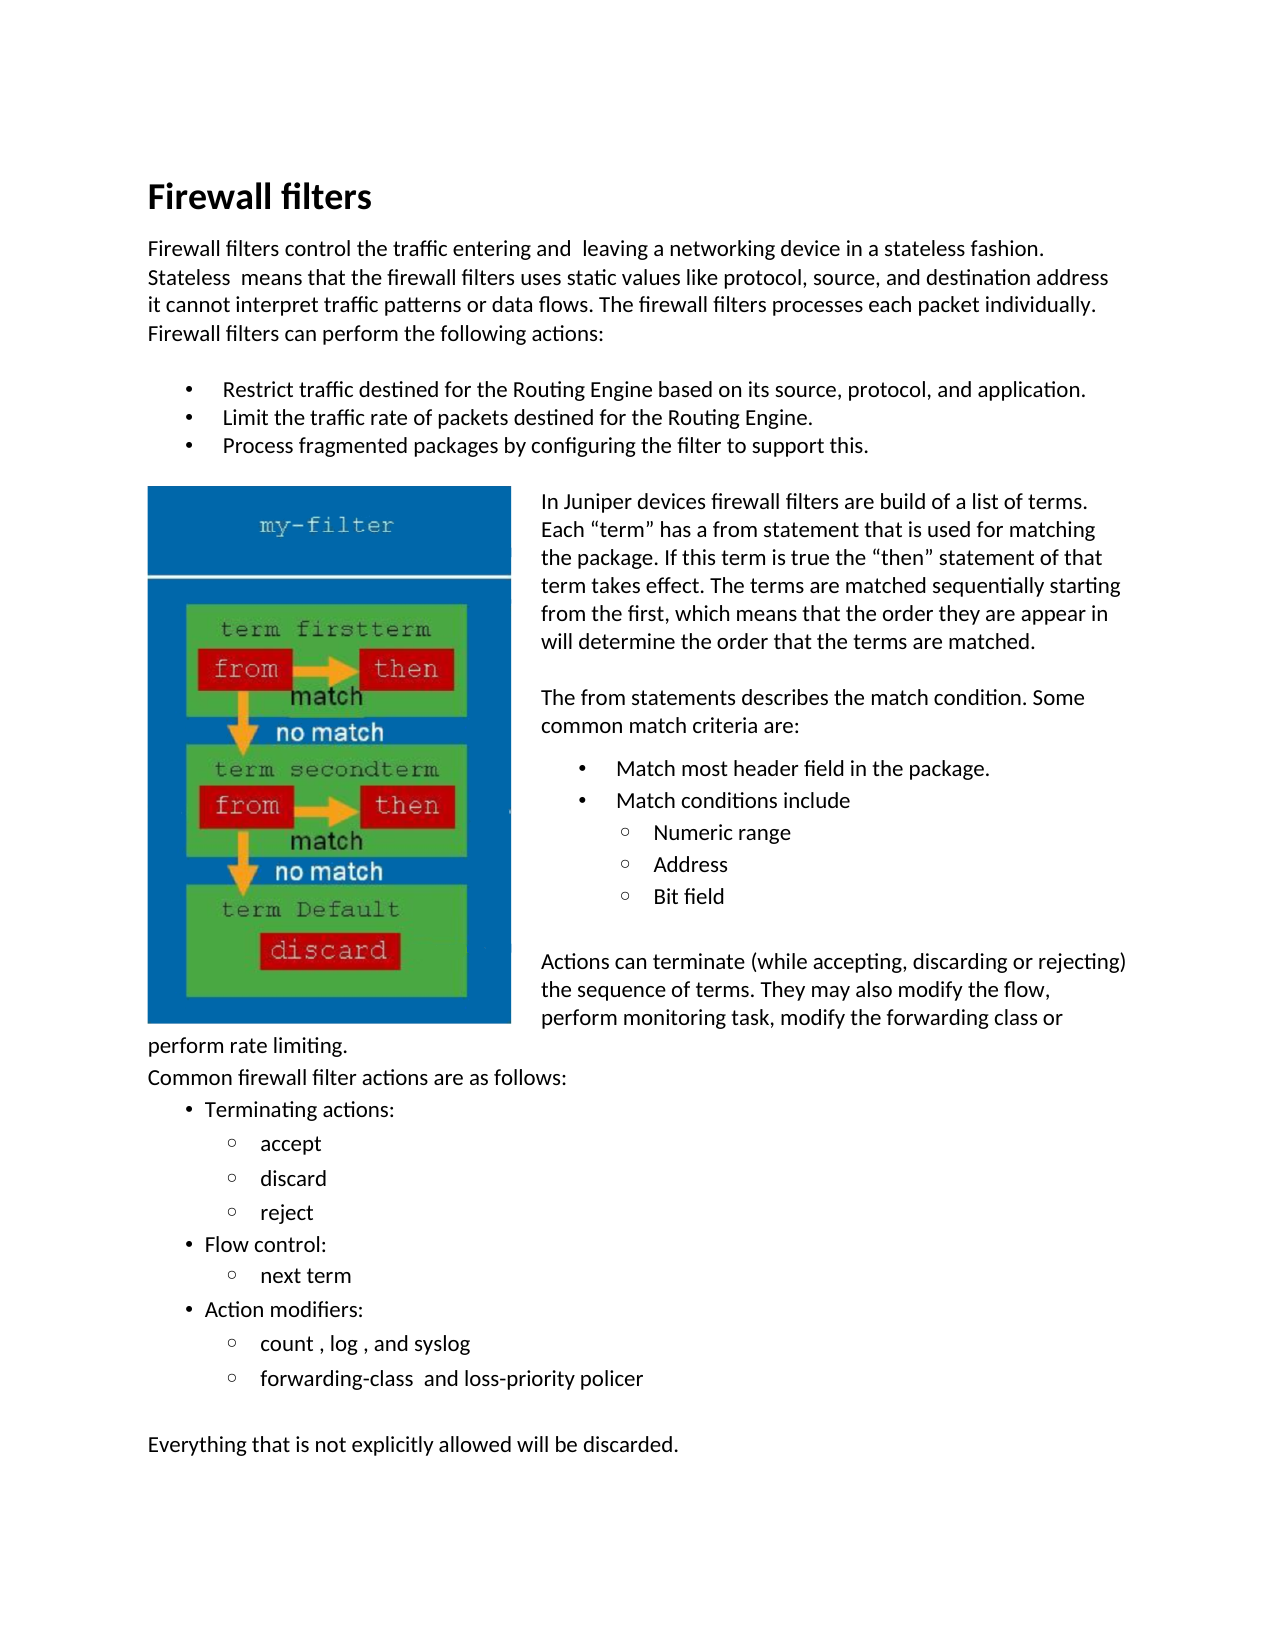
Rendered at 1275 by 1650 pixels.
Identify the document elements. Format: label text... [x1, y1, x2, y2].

text Everything that is not explicitly allowed will be discarded. [148, 1430, 1127, 1458]
list Process fragmented packages by configuring the filter to support this. [185, 431, 1127, 459]
text Common firewall filter actions are as follows: [148, 1063, 1127, 1091]
list Match conditions include [512, 786, 1127, 814]
list Action modifiers: [185, 1295, 1127, 1323]
list Numeric range [512, 818, 1127, 846]
text Firewall filters control the traffic entering and leaving a networking device in a stateless fashion. Stateless means that the firewall filters uses static values like protocol, source, and destination address it cannot interpret traffic patterns or data flows. The firewall filters processes each packet individually. [148, 234, 1127, 319]
text Actions can terminate (while accepting, discarding or rejecting) the sequence of terms. They may also modify the flow, perform monitoring task, modify the forwarding class or perform rate limiting. [148, 947, 1127, 1059]
text The from statements describes the match condition. Some common match criteria are: [512, 683, 1127, 739]
text Firewall filters can perform the following actions: [148, 319, 1127, 347]
list discard [223, 1164, 1127, 1192]
list Terminating actions: [185, 1095, 1127, 1123]
list reject [223, 1198, 1127, 1226]
list next term [223, 1264, 1127, 1289]
list Bit field [512, 882, 1127, 911]
list Flow control: [185, 1232, 1127, 1258]
text In Juniper devices firewall filters are build of a list of terms. Each “term” has a from statement that is used for matching the package. If this term is true the “then” statement of that term takes effect. The terms are matched sequentially starting from the first, which means that the order they are appear in will determine the order that the terms are matched. [512, 487, 1127, 655]
list forwarding-class and loss-priority policer [223, 1364, 1127, 1392]
list Match most header field in the package. [512, 754, 1127, 782]
list accept [223, 1129, 1127, 1158]
list Limit the traffic rate of packets destined for the Routing Engine. [185, 403, 1127, 431]
subtitle Firewall filters [148, 173, 1127, 219]
list count , log , and syslog [223, 1329, 1127, 1358]
picture [147, 486, 512, 1024]
list Address [512, 850, 1127, 878]
list Restrict traffic destined for the Routing Engine based on its source, protocol, and application. [185, 375, 1127, 403]
